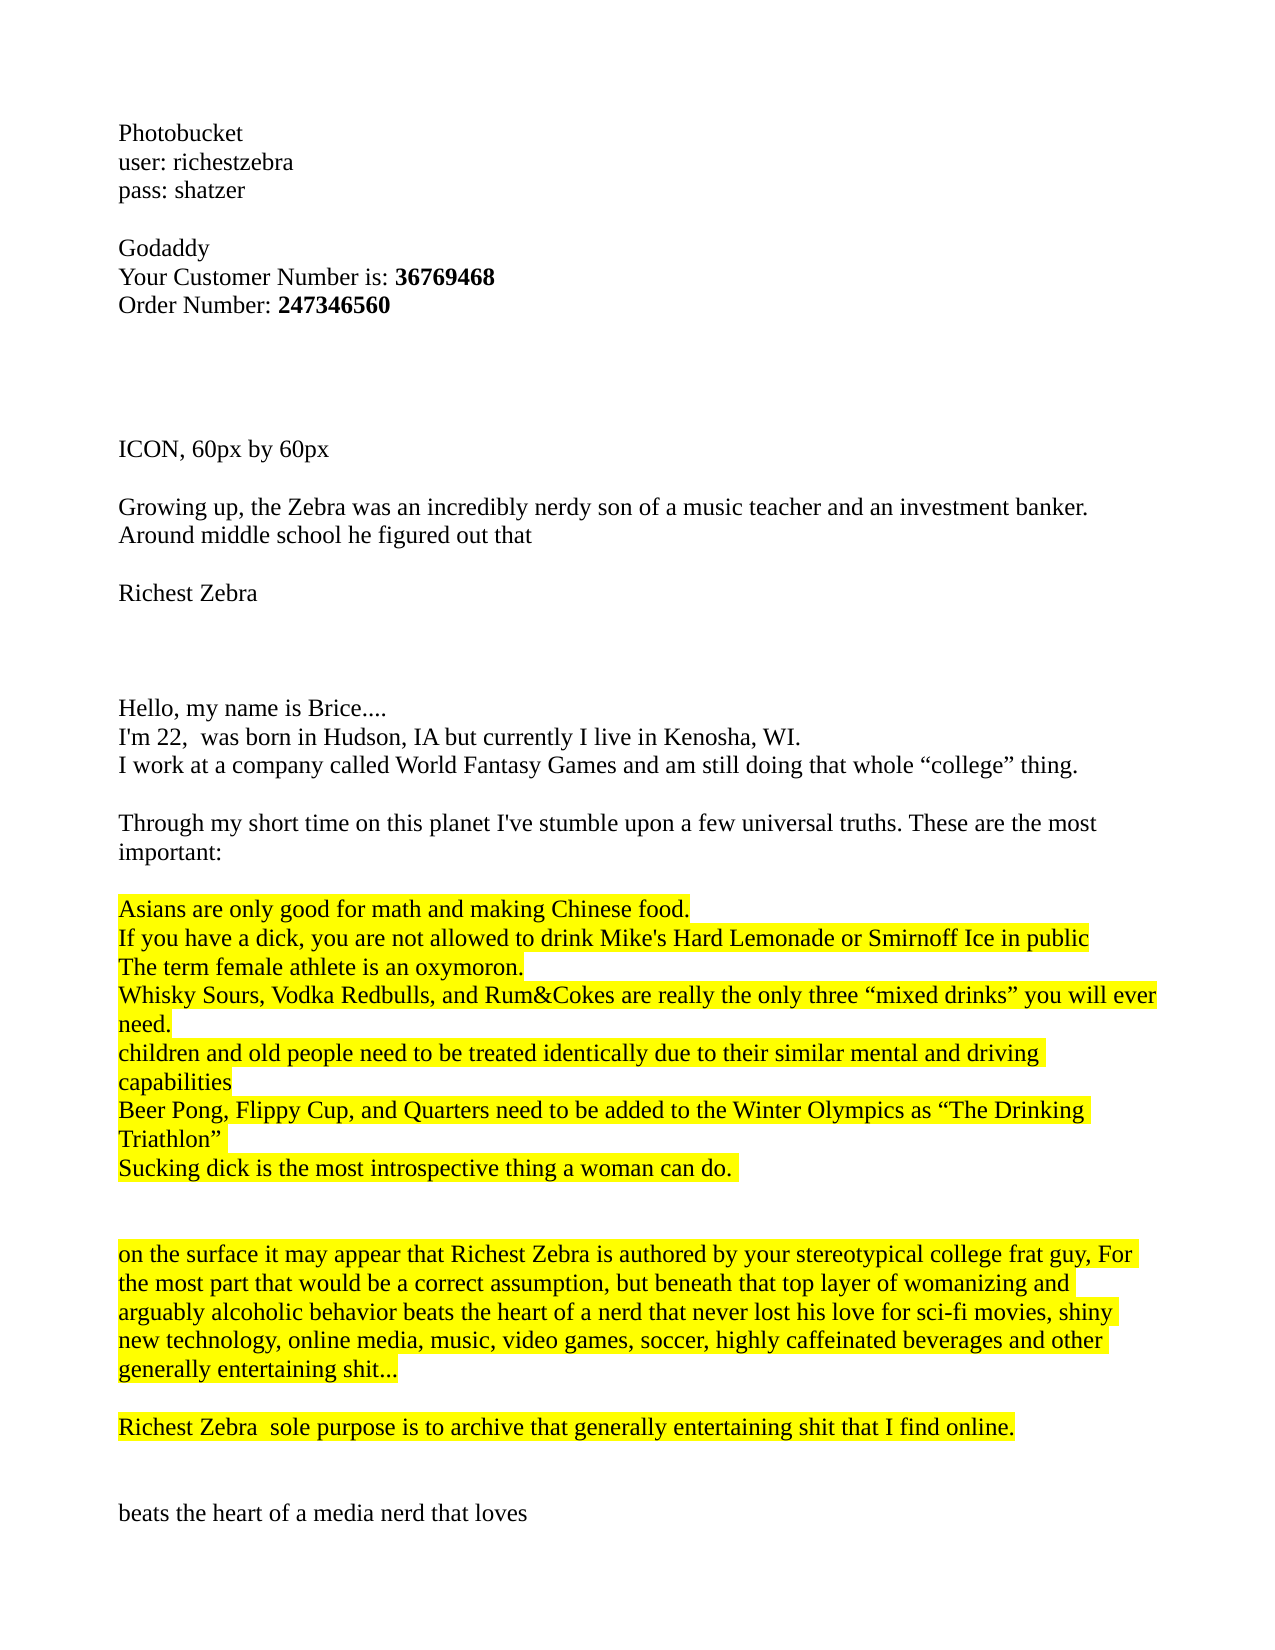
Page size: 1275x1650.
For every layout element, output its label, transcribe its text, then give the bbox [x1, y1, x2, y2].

text The term female athlete is an oxymoron. [118, 952, 1157, 981]
text Growing up, the Zebra was an incredibly nerdy son of a music teacher and an investment banker. Around middle school he figured out that [118, 492, 1157, 549]
text user: richestzebra [118, 147, 1157, 176]
text on the surface it may appear that Richest Zebra is authored by your stereotypical college frat guy, For the most part that would be a correct assumption, but beneath that top layer of womanizing and arguably alcoholic behavior beats the heart of a nerd that never lost his love for sci-fi movies, shiny new technology, online media, music, video games, soccer, highly caffeinated beverages and other generally entertaining shit... [118, 1239, 1157, 1383]
text Whisky Sours, Vodka Redbulls, and Rum&Cokes are really the only three “mixed drinks” you will ever need. [118, 981, 1157, 1038]
text I work at a company called World Fantasy Games and am still doing that whole “college” thing. [118, 751, 1157, 779]
text beats the heart of a media nerd that loves [118, 1498, 1157, 1527]
text I'm 22, was born in Hudson, IA but currently I live in Kenosha, WI. [118, 722, 1157, 751]
text children and old people need to be treated identically due to their similar mental and driving capabilities [118, 1038, 1157, 1096]
text Godaddy [118, 233, 1157, 262]
text If you have a dick, you are not allowed to drink Mike's Hard Lemonade or Smirnoff Ice in public [118, 923, 1157, 952]
text Photobucket [118, 118, 1157, 147]
text pass: shatzer [118, 176, 1157, 204]
text Beer Pong, Flippy Cup, and Quarters need to be added to the Winter Olympics as “The Drinking Triathlon” [118, 1096, 1157, 1153]
text Through my short time on this planet I've stumble upon a few universal truths. These are the most important: [118, 808, 1157, 866]
text ICON, 60px by 60px [118, 434, 1157, 463]
text Your Customer Number is: 36769468 [118, 262, 1157, 291]
text Richest Zebra [118, 578, 1157, 607]
text Hello, my name is Brice.... [118, 693, 1157, 722]
text Order Number: 247346560 [118, 291, 1157, 319]
text Richest Zebra sole purpose is to archive that generally entertaining shit that I find online. [118, 1412, 1157, 1441]
text Asians are only good for math and making Chinese food. [118, 894, 1157, 923]
text Sucking dick is the most introspective thing a woman can do. [118, 1153, 1157, 1182]
